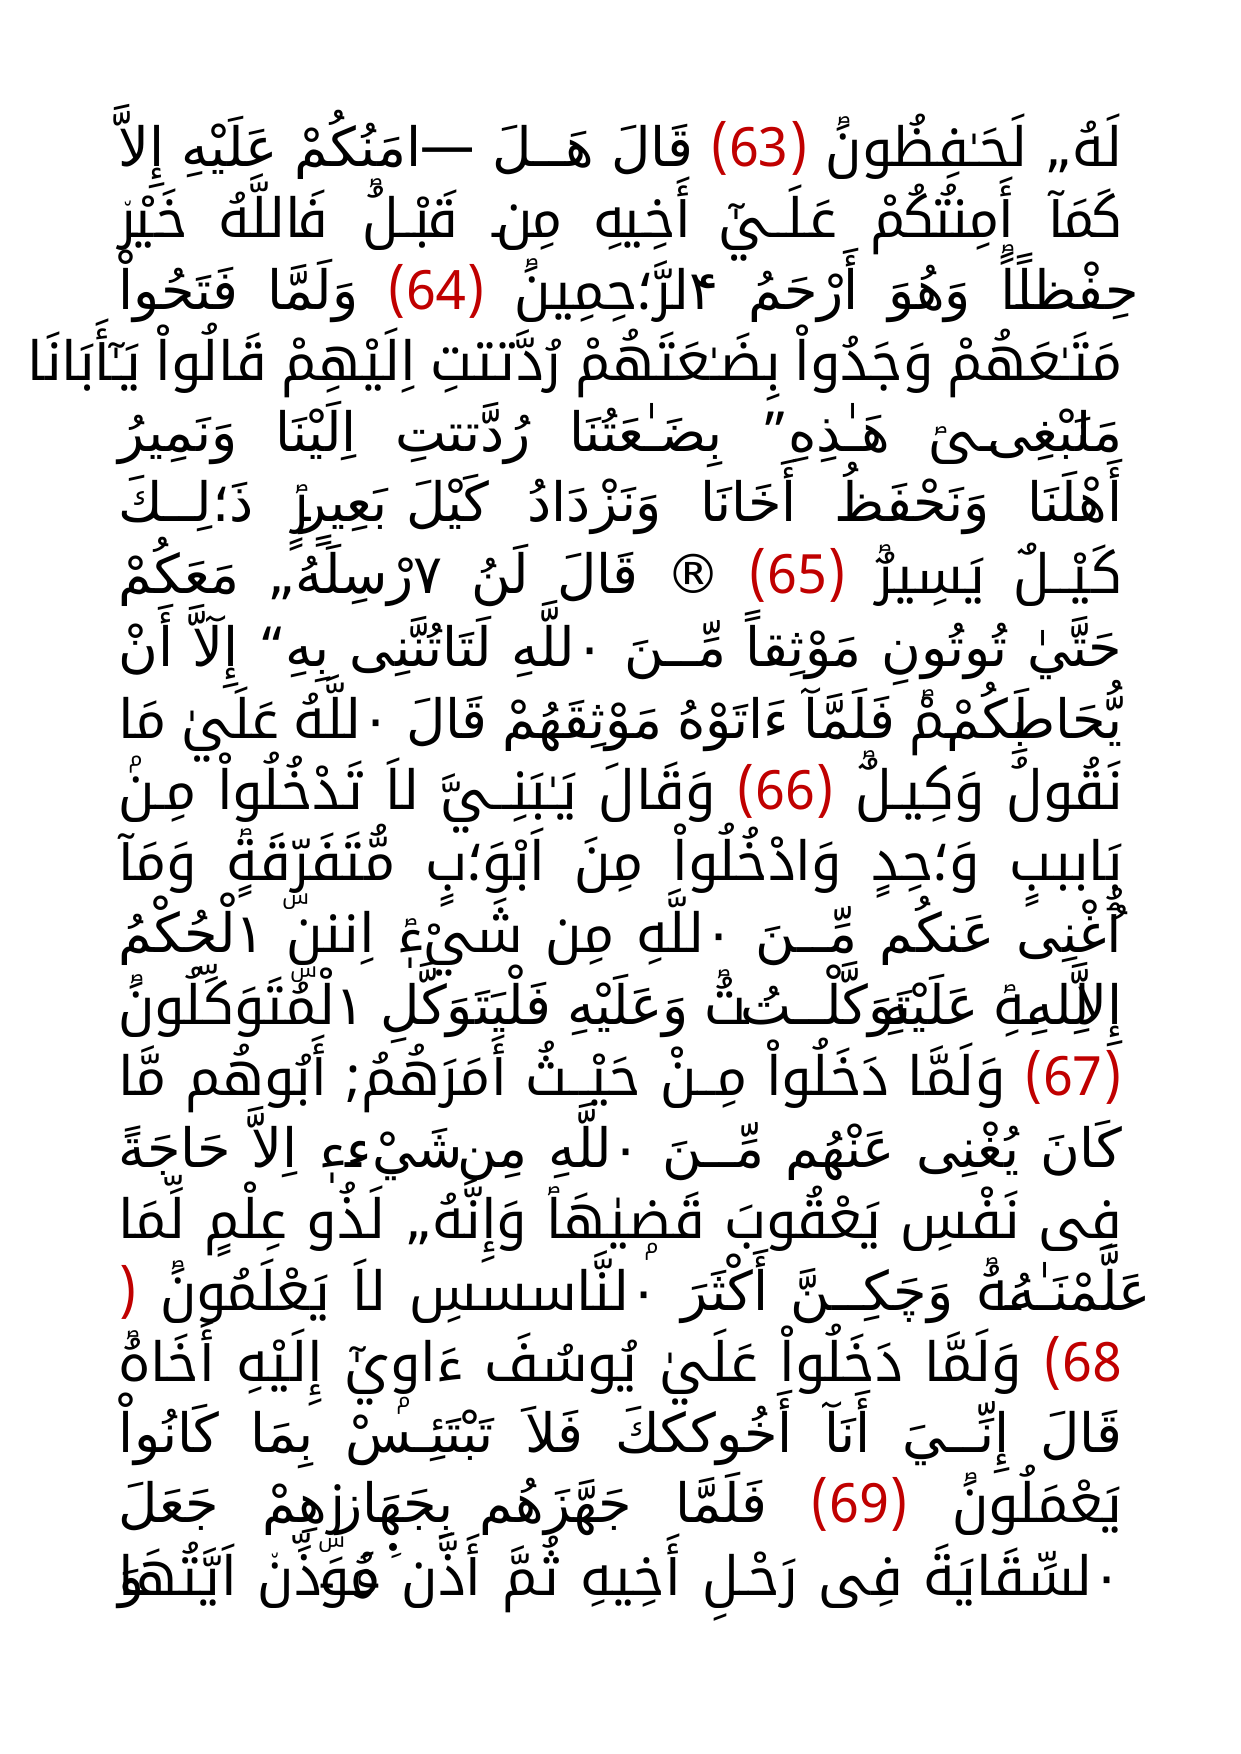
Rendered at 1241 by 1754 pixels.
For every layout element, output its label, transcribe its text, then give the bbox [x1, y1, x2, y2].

text بِسْمِ ۱للَّهِ ۱لرَّحْمَـٰنِ ۱لرَّحِيمِ أَلَٓرۭؐ تِلْكَ ءَايَـٰــتُ ۴لْكِتَـٰــبِ ۱لْمُبِينِؐ (1) إِنَّآ أَنزَلْنَـٰهُ قُرْءَ؛ناٗ عَرَبِيّاً لَّعَلَّكُمْ تَعْقِلُونَؐ (2) نَحْنُ نَقُــصُّ عَلَيْكَ أَحْسَــنَ ۰لْقَصَـصِ بِمَآ أَوْحَيْنَآ إِلَيْكَ هَـٰذَا ۰لْقُرْءَانَ وَإِن كُنــتَ مِــن قَبْلِهِ” لَمِــنَ ۰لْغَـٰفِلِينَؐ (3) إِذْ قَالَ يُوسُفُ لَأِبِيهِ يَـٰٓأَبَــتِ إِنِّى رَأَيْــتُ أَحَدَ عَشَرَ كَوْكَباً وَالشَّمْسَ وَالْقَمَرَؐ رَأَيْتُهُمْ لِى سَـٰجِدِينَؐ (4) قَالَ يَـٰبُنَيِّ لاَ تَقْصُصْ رُءْيۭاكَ عَلَــيٰٓ إِخْوَتِــكَ فَيَكِيدُواْ لَكَ كَيْداٗؐ اِنننَّ ۰لشَّيْطَـٰنَ لِلِانسَـٰــنۣ عَدُوٌّ مُّبِينٌؐ (5) وَكَذَ؛لِــكَ يَجْتَبِيــكَ رَبُّــكَ وَيُعَلِّمُكَ مِــن تَاوۣيـلِ ۱لاَحَادِيــثِؐ وَيُتِمُّ نِعْمَتَهُ„ عَلَيْــكَ وَعَلَــيٰٓ ءَالِ يَعْقُوبببَ كَمَآ أَتَمَّهَا عَلَيٰٓ أَبَوَيْكَ مِــن قَبْلُ إِبْرَ؛هِيمَ وَإِسْحَـٰقَؐ إِنَّ رَبَّكَ عَلِيم٘ حَكِيمٌؐ (6) لَّقَدْ كَانَ فِى يُوسُفَ وَإِخْوَتِهِ“ ءَايَـٰــتٌ لِّلسَّآئِـلِينَؐ (7) إِذْ قَالُواْ لَيُوسُفُ وَأَخُوهُ أَحَــبُّ إِلَـيٰٓ أَبِينَا مِنَّا وَنَحْــنُ عُصْبَة٘ؐ اِنَّ أَبَانَا لَفِى ضَچَلٍ مُّبِينٖؐ (8) ۶قْتُلُواْ يُوسُفَ أَوۣ 'طْرَحُوهُ أَرْضاً يَخْــلُ لَكُمْ وَجْهُ أَبِيكُمْ وَتَكُونُواْ مِـنۢ بَعْدِهِ” قَوْماً صَـٰڤِحِينَؐ (9) ¥ قَالَ قَآئِــلٌ مِّنْهُمْ لاَ تَقْتُلُواْ يُوسُفَ وَأَلْقُوهُ فِى غَيَـٰبَـٰــتِ ۱لْجُــبِّ يَلْتَقِطْهُ بَعْــضُ ۴لسَّيَّارَةِ إِن كُنتُمْ فَـٰعِلِينَؐ (10) قَالُواْ يَـٰٓأَبَانَا مَا لَــكَ لاَ تَاﯫ عَلَيٰ يُوسُفَ وَإِنَّا لَهُ„ ڤَنَـٰصِحُونَؐ (11) أَرْسِلْهُ مَعَنَا غَداً يَرْتَعِ وَيَلْعَــبْ وَإِنَّا لَهُ„ لَحَـٰفِظُونَؐ (12) قَالَ إِنِّى ڤَيُحْزۣنُنِيَ أَن تَذْهَبُواْ بِهِ” وَأَخَافُ أَنْ يَّاكُلَهُ ۴لذِّيــبُ وَأَنتُمْ عَنْهُ غَـٰفِلُونَؐ (13) قَالُواْ لَـئِـــنَ اَكَلَهُ ۴لذِّيــبُ وَنَحْــنُ عُصْبَة٘ اِنَّآ إِذاً لَّخَـٰسِرُونَؐ (14) فَلَمَّا ذَهَبُواْ بِهِ” وَأَجْمَعُوٓاْ أَنننْ يَّجْعَلُوهُ فِى غَيَـٰبَـٰــتِ ۱لْجُــبِّ وَأَوْحَيْنَآ إِلَيْهِ لَتُنَبِّيؕنَّهُم بِأَمْرۣهِمْ هَـٰذَا وَهُمْ لاَ يَشْعُرُونَؐ (15) وَجَآءُوٓ أَبَاهُمْ عِشَآءً يَبْكُونَ (16) قَالُواْ يَـٰٓأَبَانَآ إِنَّا ذَهَبْنَا نَسْتَبِقُ وَتَرَكْنَا يُوسُفَ عِندَ مَتَـٰعِنَا فَأَكَلَهُ ۴لذِّيــبُؐ وَمَآ أَنتَ بِمُومِــنٍ لَّنَا وَلَوْ كُنَّا صَـٰدِقِينَؐ (17) وَجَآءُو عَلَيٰ قَمِيصِهِ” بِدَمٍ كَذِبٍؐ قَالَ بَلْ سَوَّلَــتْ لَكُمُ; أَنفُسُكُمُ; أَمْراًؐ فَصَبْرٌ جَمِيلٌؐ وَاللَّهُ ۴لْمُسْتَعَانُ عَلَــيٰ مَا تَصِفُونَؐ (18) وَجَآءَتْ سَيَّارَةٌ فَأَرْسَلُواْ وَارۣدَهُمْ فَأَدْلۭيٰ دَلْوَهُ„ قَالَ يَـٰبُشْرۭ؛يَ هَـٰذَا غُچَمٌؐ وَأَسَرُّوهُ بِضَـٰعَةًؐ وَاللَّهُ عَلِيمٛ بِمَا يَعْمَلُونَؐ (19) وَشَرَوْهُ بِثَمَــنٙ بَخْسٍ دَرَ؛هِمَ مَعْدُودَةٍ وَكَانُواْ فِيهِ مِنَ ۰لزَّ؛هِدِينَؐ (20) وَقَالَ ۰ﻟ﮲ 'شْتَرۭيٰهُ مِــن مِّصْرَ لِامْرَأَتِهِ“ أَكْرۣمِى مَثْوۭيٰهُ عَسۭيٰٓ أَنْ يَّنفَعَنَآ أَوْ نَتَّخِذَهُ„ وَلَداًؐ وَكَذَ؛لِــكَ مَكَّنَّا لِيُوسُفَ فِى ۱لاَرْضِ وَلِنُعَلِّمَهُ„ مِن تَاوۣيلِ ۱لاَحَادِيــثِؐ وَاللَّهُ غَالِــب٘ عَلَيٰٓ أَمْرۣهِؐ” وَچَكِــنَّ أَكْثَرَ ۰لنَّاسِ لاَ يَعْلَمُونَؐ (21) وَلَمَّا بَلَغَ أَشُدَّهُ; ءَاتَيْنَـٰهُ حُكْماً وَعِلْماًؐ وَكَذَ؛لِــكَ نَجْزۣى ۱ڤْمُحْسِنِينَؐ (22) ® وَرَ؛وَدَتْهُ ۴لتِى هُوَ فِى بَيْتِهَا عَــن نَّفْسِهِ” وَغَلَّقَــتِ ۱لاَبْوَ؛بببَ وَقَالَتْ هِيتَ لَــكَؐ قَالَ مَعَاذَ ۰للَّهِؐ إِنَّهُ„ رَبِّــيَ أَحْسَــنَ مَثْوۭايَؐ إِنَّهُ„ لاَ يُفْلِحُ ۴لظَّـٰلِمُونَؐ (23) وَلَقَدْ هَمَّــتْ بِهِؐ” وَهَمَّ بِهَا لَوْلآَ أَن رّۭءۭا بُرْهَـٰنَ رَبِّهِؐ” كَذَ؛لِــكَ لِنَصْرۣفَ عَنْهُ ۴لسُّوٓءَ وَاڤْفَحْشَآءَؐ اۭنَّهُ„ مِـنْ عِبَادِنَا ۰ڤْمُخْلَصِينَؐ (24) وَاسْتَبَقَا ۰لْبَابببَ وَقَدَّتتتْ قَمِيصَهُ„ مِن دُبُرٍ وَأَلْفَيَا سَيِّدَهَا لَدَا ۰لْبَابببِؐ قَالَــتْ مَا جَزَآءُ مَنَ اَرَادَ بِأَهْلِكَ سُوٓءاٗ اِلٓاَّ أَنْ يُّسْجَنَ أَوْ عَذَاب٘ اَلِيمٌؐ (25) قَالَ هِيَ رَ؛وَدَتْنِى عَن نَّفْسِىؐ وَشَهِدَ شَاهِدٌ مِّــنَ اَهْلِهَآ إِننن كَانَ قَمِيصُهُ„ قُدَّ مِن قُبُلٍ فَصَدَقَــتْ وَهُوَ مِــنَ ۰لْكَـٰذِبِينَ (26) وَإِننن كَانَ قَمِيصُهُ„ قُدَّ مِن دُبُرٍ فَكَذَبَــتْؐ وَهُوَ مِــنَ ۰لصَّـٰدِقِينَؐ (27) فَلَمَّا رۭءۭا قَمِيصَهُ„ قُدَّ مِن دُبُرٍ قَالَ إِنَّهُ„ مِــن كَيْدِكُنَّ إِنَّ كَيْدَكُنَّ عَظِيمٌؐ (28) يُوسُفُ أَعْرۣضضضْ عَنْ هَـٰذَاؐ وَاسْتَغْفِـرۣى لِذَنۢبِــكِ إِنَّــكِ كُنــتِ مِــنَ ۰لْخَاطِـِٕينَؐ (29) وَقَالَ نِسْوَةٌ فِى ۱لْمَدِينَةِ 'مْرَأَتتتُ ۴لْعَزۣيزۣ تُرَ؛وۣدُ فَتۭيٰهَا عَــن نَّفْسِهِ” قَدْ شَغَفَهَا حُبّاٗؐ اِنَّا لَنَرۭيٰهَا فِى ضَچَـلٍ مُّبِـينٍؐ (30) فَلَمَّا سَمِعَــتْ بِمَكْرۣهِنَّ أَرْسَلَتِ اِلَيْهِنَّ وَأَعْتَدَتْ لَهُــنَّ مُتَّكَـٔاً وَءَاتَــتْ كُلَّ وَ؛حِدَةٍ مِّنْهُنَّ سِكِّيناً وَقَالَتُ ۶خْرُجْ عَلَيْهِـنَّؐ فَلَمَّا رَأَيْنَهُ; أَكْبَرْنَهُ„ وَقَطَّعْنَ أَيْدِيَهُنَّ وَقُلْــنَ حَـٰشَ لِلهِ مَا هَـٰذَا بَشَراٗؐ اِنْ هَـٰذَآ إِلاَّ مَلَــكٌ كَرۣيمٌؐ (31) قَالَــتْ فَذَ؛لِكُنَّ ۰ﻟ﮲ لُمْتُنَّنِى فِيهِؐ وَلَقَدْ رَ؛وَدتُّهُ„ عَــن نَّفْسِهِ” فَاسْتَعْصَمَؐ وَلَئِن لَّمْ يَفْعَــلْ مَآ ءَامُرُهُ„ ڤَيُسْجَنَنَّ وَلَيَكُوناً مِّــنَ ۰لصَّـٰغِرۣينَؐ (32) © قَالَ رَبِّ ۱لسِّجْنُ أَحَبُّ إِلَــيَّ مِمَّا يَدْعُونَنِىٓ إِلَيْهِ وَإِلاَّ تَصْرۣفْ عَنِّى كَيْدَهُنَّ أَصْبُ إِلَيْهِنَّ وَأَكُــن مِّنَ ۰لْجَـٰهِلِينَؐ (33) فَاسْتَجَابَ لَهُ„ رَبُّهُ„ فَصَرَفَ عَنْهُ كَيْدَهُنَّؐ إِنَّهُ„ هُوَ ۰لسَّمِيعُ ۴لْعَلِيمُؐ (34) ثُمَّ بَدَا لَهُم مِّـنۢ بَعْدِ مَا رَأَوُاْ ۴لاَيَـٰــتِ ڤَيَسْجُنُنَّهُ„ حَتَّــيٰ حِينٍؐ (35) وَدَخَــلَ مَعَهُ ۴لسِّجْــنَ فَتَيَـٰــنۣؐ قَالَ أَحَدُهُمَآ إِنِّيَ أَرۭيٰنِــيَ أَعْصِرُ خَمْراًؐ وَقَالَ ۰لاَخَرُ إِنِّيَ أَرۭيٰنِــيَ أَحْمِلُ فَوْقَ رَأْسِى خُبْزاً تَاكُلُ ۴لطَّيْرُ مِنْهُؐ نَبِّيؔنَا بِتَاوۣيلِهِ“ إِنَّا نَرۭيٰــكَ مِــنَ ۰ڤْمُحْسِنِينَؐ (36) قَالَ لاَ يَاتِيكُمَا طَعَامٌ تُرْزَقَـٰنِهِ“ إِلاَّ نَبَّأْتُكُمَا بِتَاوۣيلِهِ” قَبْلَ أَنْ يَّاتِيَكُمَاؐ ذَ؛لِكُمَا مِمَّا عَلَّمَنِى رَبِّيَؐ إِنِّى تَرَكْــتُ مِلَّةَ قَوْمٍ لاَّ يُومِنُونَ بِاللَّهِ وَهُم بِالاَخِرَةِ هُمْ كَـٰفِرُونَؐ (37) وَاتَّبَعْــتُ مِلَّةَ ءَابَآءِيَ إِبْرَ؛هِيمَ وَإِسْحَـٰقَ وَيَعْقُوبببَؐ مَا كَانَ لَنَآ أَن نُّشْرۣكككَ بِاللَّهِ مِن شَيْءٍؐ ذَ؛لِــكَ مِـن فَضْـلِ ۱للَّهِ عَلَيْنَا وَعَلَي ۰لنَّاسِؐ وَچَكِــنَّ أَكْثَرَ ۰لنَّاسسسِ لاَ يَشْكُرُونَؐ (38) يَـٰصَـٰحِبَيِ ۱ڤسِّجْــنۣ ءَآرْبَابٌ مُّتَفَرّۣقُونَ خَيْر٘ اَمِ ۱للَّهُ ۴لْوَ؛حِدُ ۴لْقَهَّارُؐ (39) مَا تَعْبُدُونَ مِن دُونِهِ“ إِلٓاَّ أَسْمَآءً سَمَّيْتُمُوهَآ أَنتُمْ وَءَابَآؤُكُم مَّآ أَنزَلَ ۰للَّهُ بِهَا مِــن سُلْطَـٰنٖؐ اِنِ ۱لْحُكْمُ إِلاَّ لِلهِؐ أَمَرَ أَلاَّ تَعْبُدُوٓاْ إِلٓاَّ إِيَّاهُؐ ذَ؛لِكَ ۰لدِّيــنُ ۴لْقَيِّمُؐ وَچَكِنَّ أَكْثَرَ ۰لنَّاسسسِ لاَ يَعْلَمُونَؐ (40) يَـٰصَـٰحِبَــيۣ ۱لسِّجْـنِ أَمَّــآ أَحَدُكُمَا فَيَسْقِى رَبَّهُ„ خَمْراًؐ وَأَمَّا ۰لاَخَرُ فَيُصْلَــبُ فَتَاكُلُ ۴لطَّيْرُ مِن رَّأْسِهِؐ” قُضِــيَ ۰لاَمْرُ ۴ﻟ﮲ فِيهِ تَسْتَفْتِيَـٰنِؐ (41) ® وَقَالَ لِلذِى ظَــنَّ أَنَّهُ„ نَاجٍ مِّنْهُمَا ۸ذْكُرْنِى عِندَ رَبِّكَؐ فَأَنسۭيٰهُ ۴لشَّيْطَـٰنُ ذِكْرَ رَبِّهِ” فَلَبِــثَ فِى ۱لسِّجْنِ بِضْعَ سِنِينَؐ (42) وَقَالَ ۰لْمَلِــكُ إِنِّيَ أَرۭيٰ سَبْعَ بَقَرَ؛تتتٍ سِمَانٍ يَاكُلُهُــنَّ سَبْع٘ عِجَافٌ وَسَبْعَ سُنۢبُچَــتٖ خُضْرٍ وَٱُخَرَ يَابِسَـٰــتٍؐ يَـٰٓأَيُّهَا ۰لْمَلُءَ اَ۬فْتُونِى فِى رُءْيۭـٰيَ إِن كُنتُمْ لِلرُّءْيۭا تَعْبُرُونَؐ (43) قَالُوٓاْ أَضْغَـٰثُ أَحْچَمٍؐ وَمَا نَحْـنُ بِتَاوۣيـلِ ۱لاَحْچَمِ بِعَـٰلِمِيـنَؐ (44) وَقَالَ ۰ﻟ﮲ نَجَا مِنْهُمَا وَادَّكَرَ بَعْدَ ٱُمَّةٖ اَنَآ ٱُنَبِّيؖكُم بِتَاوۣيلِهِ” فَأَرْسِلُونِؐ (45) يُوسُفُ أَيُّهَا ۰لصِّدِّيقُ أَفْتِنَا فِى سَبْعِ بَقَرَ؛تتتٍ سِمَانٍ يَاكُلُهُــنَّ سَبْع٘ عِجَافٌ وَسَبْعِ سُنۢبُچَــتٖ خُضْرٍ وَٱُخَرَ يَابِسَـٰــتٍ لَّعَلِّيَ أَرْجِعُ إِلَــي ۰لنَّاسسسِ لَعَلَّهُمْ يَعْلَمُونَؐ (46) قَالَ تَزْرَعُونَ سَبْعَ سِنِيــنَ دَأْباًؐ فَمَا حَصَدتُّمْ فَذَرُوهُ فِى سُنۢبُلِهِ“ إِلاَّ قَلِيلًا مِّمَّا تَاكُلُونَؐ (47) ثُمَّ يَاتِى مِـنۢ بَعْدِ ذَ؛لِــكَ سَبْعٌ شِدَادٌ يَاكُلْــنَ مَا قَدَّمْتُمْ لَهُــنَّ إِلاَّ قَلِيلًا مِّمَّا تُحْصِنُونَؐ (48) ثُمَّ يَاتِى مِـنۢ بَعْدِ ذَ؛لِــكَ عَامٌ فِيهِ يُغَاثُ ۴لنَّاسُ وَفِيهِ يَعْصِرُونَؐ (49) وَقَالَ ۰لْمَلِــكُ èيتُونِى بِهِؐ” فَلَمَّا جَآءَهُ ۴لرَّسُولُ قَالَ "رْجِعِ اِلَيٰ رَبِّــكَ فَسْـَٔلْهُ مَا بَالُ ۴لنِّسْوَةِ ۱لــتِى قَطَّعْنَ أَيْدِيَهُنَّؐ إِنَّ رَبِّى بِكَيْدِهِــنَّ عَلِيمٌؐ (50) قَالَ مَا خَطْبُكُــنَّ إِذْ رَ؛وَدتُّنَّ يُوسُفَ عَــن نَّفْسِهِؐ” قُلْــنَ حَـٰشَ لِلهِ مَا عَلِمْنَا عَلَيْهِ مِن سُوٓءٍؐ قَالَــتِ 'مْرَأَتتتُ ۴لْعَزۣيزۣ ۱چَـــنَ حَصْحَصَ ۰لْحَــقُّ أَنَا رَ؛وَدتُّهُ„ عَن نَّفْسِهِ” وَإِنَّهُ„ لَمِــنَ ۰لصَّـٰدِقِينَؐ (51) ذَ؛لِــكَ لِيَعْلَمَ أَنِّى لَمَ اَخُنْهُ بِالْغَيْبِ وَأَنَّ ۰للَّهَ لاَ يَهْدِى كَيْدَ ۰لْخَآئِنِينَؐ (52) ¤ وَمَآ ٱُبَرّۣىُٔ نَفْسِيَؐ إِنَّ ۰لنَّفْــسَ لَأَمَّارَةٛ بِالسُّوٓءِ الاَّ مَا رَحِمَ رَبِّيَؐ إِنَّ رَبِّى غَفُورٌ رَّحِيمٌؐ (53) وَقَالَ ۰لْمَلِــكُ èيتُونِى بِهِ“ أَسْتَخْلِصْهُ لِنَفْسِىؐ فَلَمَّا كَلَّمَهُ„ قَالَ إِنَّــكَ ۰لْيَوْمَ لَدَيْنَا مَكِين٘ اَمِينٌؐ (54) قَالَ "جْعَلْنِى عَلَــيٰ خَزَآئِـنِ ۱لاَرْضِ إِنِّى حَفِيظ٘ عَلِيمٌؐ (55) وَكَذَ؛لِــكَ مَكَّنَّا لِيُوسُفَ فِى ۱لاَرْضِ يَتَبَوَّٱُ مِنْهَا حَيْــثُ يَشَآءُؐ نُصِيــبُ بِرَحْمَتِنَا مَــن نَّشَــآءُ وَلاَ نُضِيعُ أَجْرَ ۰ڤْمُحْسِنِينَؐ (56) وَلَأَجْرُ ۴لاَخِرَةِ خَيْرٌ لِّلذِينَ ءَامَنُواْ وَكَانُواْ يَتَّقُونَؐ (57) وَجَآءَ اۭخْوَةُ يُوسُفَ فَدَخَلُواْ عَلَيْهِ فَعَرَفَهُمْ وَهُمْ لَهُ„ مُنكِرُونَؐ (58) وَلَمَّا جَهَّزَهُم بِجَهَازۣهِمْ قَالَ "يتُونِى بِأَخٍ لَّكُم مِّنَ اَبِيكُمُؐ; أَلاَ تَرَوْنَ أَنِّيَ ٱُوفِى ۱لْكَيْلَ وَأَنَا خَيْرُ ۴لْمُنزۣلِينَؐ (59) فَإِن لَّمْ تَاتُونِى بِهِ” فَلاَ كَيْــلَ لَكُمْ عِندِى وَلاَ تَقْرَبُونِؐ (60) قَالُواْ سَنُرَ؛وۣدُ عَنْهُ أَبَاهُ وَإِنَّا لَفَـٰعِلُونَؐ (61) وَقَالَ لِفِتْيَتِهِ 'جْعَلُواْ بِضَـٰعَتَهُمْ فِى رۣحَالِهِمْ لَعَلَّهُمْ يَعْرۣفُونَهَآ إِذَا "نقَلَبُوٓاْ إِلَــيٰٓ أَهْلِهِمْ لَعَلَّهُمْ يَرْجِعُونَؐ (62) فَلَمَّا رَجَعُوٓاْ إِلَـيٰٓ أَبِيهِمْ قَالُواْ يَـٰٓأَبَانَا مُنِعَ مِنَّا ۰لْكَيْلُ فَأَرْسِــلْ مَعَنَآ أَخَانَا نَكْتَلْ وَإِنَّا لَهُ„ لَحَـٰفِظُونَؐ (63) قَالَ هَــلَ —امَنُكُمْ عَلَيْهِ إِلاَّ كَمَآ أَمِنتُكُمْ عَلَـيٰٓ أَخِيهِ مِن قَبْـلُؐ فَاللَّهُ خَيْر٘ حِفْظاًؐ وَهُوَ أَرْحَمُ ۴لرَّ؛حِمِينَؐ (64) وَلَمَّا فَتَحُواْ مَتَـٰعَهُمْ وَجَدُواْ بِضَـٰعَتَهُمْ رُدَّتتتِ اِلَيْهِمْ قَالُواْ يَـٰٓأَبَانَا مَا نَبْغِىؐ هَـٰذِهِ” بِضَـٰعَتُنَا رُدَّتتتِ اِلَيْنَا وَنَمِيرُ أَهْلَنَا وَنَحْفَظُ أَخَانَا وَنَزْدَادُ كَيْلَ بَعِيرٍؐ ذَ؛لِــكَ كَيْــلٌ يَسِيرٌؐ (65) ® قَالَ لَنُ ۷رْسِلَهُ„ مَعَكُمْ حَتَّيٰ تُوتُونِ مَوْثِقاً مِّــنَ ۰للَّهِ لَتَاتُنَّنِى بِهِ“ إِلٓاَّ أَنْ يُّحَاطَ بِكُمْؐ فَلَمَّآ ءَاتَوْهُ مَوْثِقَهُمْ قَالَ ۰للَّهُ عَلَيٰ مَا نَقُولُ وَكِيـلٌؐ (66) وَقَالَ يَـٰبَنِــيَّ لاَ تَدْخُلُواْ مِـنۢ بَابببٍ وَ؛حِدٍ وَادْخُلُواْ مِنَ اَبْوَ؛بٍ مُّتَفَرّۣقَةٍؐ وَمَآ ٱُغْنِى عَنكُم مِّــنَ ۰للَّهِ مِن شَيْءٖؐ اِنننۣ ۱لْحُكْمُ إِلاَّ لِلهِؐ عَلَيْهِ تَوَكَّلْــتُؐ وَعَلَيْهِ فَلْيَتَوَكَّلِ ۱لْمُتَوَكِّلُونَؐ (67) وَلَمَّا دَخَلُواْ مِــنْ حَيْــثُ أَمَرَهُمُ; أَبُوهُم مَّا كَانَ يُغْنِى عَنْهُم مِّــنَ ۰للَّهِ مِن شَيْءٖ اِلاَّ حَاجَةً فِى نَفْسِ يَعْقُوبَ قَضۭيٰهَاؐ وَإِنَّهُ„ لَذُو عِلْمٍ لِّمَا عَلَّمْنَـٰهُؐ وَچَكِــنَّ أَكْثَرَ ۰لنَّاسسسِ لاَ يَعْلَمُونَؐ (68) وَلَمَّا دَخَلُواْ عَلَيٰ يُوسُفَ ءَاوۭيٰٓ إِلَيْهِ أَخَاهُؐ قَالَ إِنِّــيَ أَنَآ أَخُوكككَ فَلاَ تَبْتَئِـسْ بِمَا كَانُواْ يَعْمَلُونَؐ (69) فَلَمَّا جَهَّزَهُم بِجَهَازۣهِمْ جَعَلَ ۰لسِّقَايَةَ فِى رَحْـلِ أَخِيهِ ثُمَّ أَذَّنَ مُوَ۬ذِّن٘ اَيَّتُهَا ۰لْعِيرُ إِنَّكُمْ لَسَـٰرۣقُونَؐ (70) قَالُواْ وَأَقْبَلُواْ عَلَيْهِم مَّاذَا تَفْقِدُونَؐ (71) قَالُواْ نَفْقِدُ صُوَاعَ ۰لْمَلِكِؐ وَلِمَـن جَآءَ بِهِ” حِمْلُ بَعِيرٍ وَأَنَا بِهِ” زَعِيمٌؐ (72) قَالُواْ تَاللَّهِ لَقَدْ عَلِمْتُم مَّا جِيؔنَا لِنُفْسِدَ فِى ۱لاَرْضِ وَمَا كُنَّا سَـٰرۣقِينَؐ (73) قَالُواْ فَمَا جَزَ×ؤُهُ; إِننن كُنتُمْ كَـٰذِبِينَؐ (74) قَالُواْ جَزَ×ؤُهُ„ مَنْ وُّجِدَ فِى رَحْلِهِ” فَهُوَ جَزَ×ؤُهُؐ, كَذَ؛لِــكَ نَجْزۣى ۱لظَّـٰلِمِينَؐ (75) فَبَدَأَ بِأَوْعِيَتِهِمْ قَبْلَ وۣعَآءِ اَ۬خِيهِ ثُمَّ "سْتَخْرَجَهَا مِنْ وّۣعَآءِ اَ۬خِيهِؐ كَذَ؛لِــكَ كِدْنَا لِيُوسُفَؐ مَا كَانَ لِيَاخُذَ أَخَاهُ فِى دِينِ ۱لْمَلِــكِ إِلٓاَّ أَنْ يَّشَآءَ ۰للَّهُؐ نَرْفَعُ دَرَجَـٰــتِ مَــن نَّشَآءُؐ وَفَوْقَ كُلِّ ذى عِلْمٖ عَلِيمٌؐ (76) © قَالُوٓاْ إِنْ يَّسْرۣقْ فَقَدْ سَرَقَ أَخٌ لَّهُ„ مِــن قَبْلُؐ فَأَسَرَّهَا يُوسُفُ فِى نَفْسِهِ” وَلَمْ يُبْدِهَا لَهُمْؐ قَالَ أَنتُمْ شَرٌّ مَّكَاناًؐ وَاللَّهُ أَعْلَمُ بِمَا تَصِفُونَؐ (77) قَالُواْ يَـٰٓأَيُّهَا ۰لْعَزۣيزُ إِنَّ لَهُ; أَباً شَيْخاً كَبِيراً فَخُذَ اَحَدَنَا مَكَانَهُ; إِنَّا نَرۭيٰــكَ مِــنَ ۰ڤْمُحْسِنِينَؐ (78) قَالَ مَعَاذَ ۰للَّهِ أَن نَّاخُذَ إِلاَّ مَنْ وَّجَدْنَا مَتَـٰعَنَا عِندَهُ; إِنَّـآ إِذاً لَّظَـٰلِمُونَؐ (79) فَلَمَّا "سْتَيْــَٔـسُواْ مِنْهُ خَلَصُواْ نَجِيّاًؐ قَالَ كَبِيرُهُمُ; أَلَمْ تَعْلَمُوٓاْ أَنَّ أَبَاكُمْ قَدَ اَخَذَ عَلَيْكُم مَّوْثِقاً مِّــنَ ۰للَّهِؐ وَمِــن قَبْلُ مَا فَرَّطْتُّمْ فِى يُوسُفَؐ فَلَنَ اَبْرَحَ ۰لاَرْضضضَ حَتَّيٰ يَاذَنَ لِيَ أَبِيَ أَوْ يَحْكُمَ ۰للَّهُ لِىؐ وَهُوَ خَيْرُ ۴لْحَـٰكِمِينَؐ (80) "رْجِعُوٓاْ إِلَـيٰٓ أَبِيكُمْ فَقُولُواْ يَـٰٓأَبَانَآ إِنَّ "بْنَــكَ سَرَقَؐ وَمَا شَهِدْنَآ إِلاَّ بِمَا عَلِمْنَا وَمَا كُنَّا لِلْغَيْبِ حَـٰفِظِينَؐ (81) وَسْـَٔلِ ۱لْقَرْيَةَ ۰لتِى كُنَّا فِيهَا وَالْعِيرَ ۰لتِىٓ أَقْبَلْنَا فِيهَا وَإِنَّا لَصَـٰدِقُونَؐ (82) قَالَ بَلْ سَوَّلَتْ لَكُمُ; أَنفُسُكُمُ; أَمْراًؐ فَصَبْرٌ جَمِيــل٘ؐ عَسَــي ۰للَّهُ أَنْ يَّاتِيَنِى بِهِمْ جَمِيعاٗؐ اِنَّهُ„ هُوَ ۰لْعَلِيمُ ۴لْحَكِيمُؐ (83) وَتَوَلّۭــيٰ عَنْهُمْ وَقَالَ يَـٰٓأَسَفۭــيٰ عَلَيٰ يُوسُفَؐ وَابْيَضَّــتْ عَيْنَـٰهُ مِــنَ ۰لْحُزْنِ فَهُوَ كَظِيمٌؐ (84) قَالُواْ تَاللَّهِ تَفْتَؤُاْ تَذْكُرُ يُوسُفَ حَتَّيٰ تَكُونَ حَرَضاٗ اَوْ تَكُونَ مِــنَ ۰لْهَـٰلِكِينَؐ (85) قَالَ إِنَّمَآ أَشْكُواْ بَثِّى وَحُزْنِيَ إِلَــي ۰للَّهِؐ وَأَعْلَمُ مِــنَ ۰للَّهِ مَا لاَ تَعْلَمُونَؐ (86) يَـٰبَنِــيَّ "ذْهَبُواْ فَتَحَسَّسُواْ مِنْ يُّوسُفَ وَأَخِيهِ وَلاَ تَاْيْــَٔـسُواْ مِن رَّوْحِ ۱للَّهِؐ إِنَّهُ„ لاَ يَاْيْـَٔسُ مِن رَّوْحِ ۱للَّهِ إِلاَّ ۰لْقَوْمُ ۴لْكَـٰفِرُونَؐ (87) ® فَلَمَّا دَخَلُواْ عَلَيْهِ قَالُواْ يَـٰٓأَيُّهَا ۰لْعَزۣيزُ مَسَّنَا وَأَهْلَنَا ۰لضُّرُّ وَجِيؔنَا بِبِضَـٰعَةٍ مُّزْجۭيٰةٍؐ فَأَوْفِ لَنَا ۰لْكَيْلَ وَتَصَدَّقْ عَلَيْنَآؐ إِنننَّ ۰للَّهَ يَجْزۣى ۱لْمُتَصَدِّقِينَؐ (88) قَالَ هَلْ عَلِمْتُم مَّا فَعَلْتُم بِيُوسُفَ وَأَخِيهِ إِذَ اَنتُمْ جَـٰهِلُونَؐ (89) قَالُوٓاْ أَ.نَّكَ لَأَنــتَ يُوسُفُؐ قَالَ أَنَا يُوسُفُ وَهَـٰذَآ أَخِىؐ قَدْ مَــنَّ ۰للَّهُ عَلَيْنَآؐ إِنَّهُ„ مَنْ يَّتَّقِ وَيَصْبِرْ فَإِنننَّ ۰للَّهَ لاَ يُضِيعُ أَجْرَ ۰ڤْمُحْسِنِينَؐ (90) قَالُواْ تَاللَّهِ لَقَدَ —اثَرَكككَ ۰للَّهُ عَلَيْنَا وَإِن كُنَّا لَخَـٰطِـِٕيـنَؐ (91) قَالَ لاَ تَثْرۣيــبَ عَلَيْكُمُؐ ۴لْيَوْمَ يَغْفِرُ ۴للَّهُ لَكُمْؐ وَهُوَ أَرْحَمُ ۴لرَّ؛حِمِينَؐ (92) "ذْهَبُواْ بِقَمِيصِى هَـٰذَا فَأَلْقُوهُ عَلَيٰ وَجْهِ أَبِى يَاتِ بَصِيراً وَاتُونِى بِأَهْلِكُمُ; أَجْمَعِيـنَؐ (93) وَلَمَّـا فَصَلَــتِ ۱لْعِيرُ قَالَ أَبُوهُمُ; إِنِّى لَأَجِدُ رۣيحَ يُوسُفَ لَوْلآَ أَن تُفَنِّدُونِؐ (94) قَالُواْ تَاللَّهِ إِنَّــكَ لَفِى ضَچَلِــكَ ۰لْقَدِيمِؐ (95) فَلَمَّآ أَن جَآءَ ۰لْبَشِيرُ أَلْقۭيٰهُ عَلَيٰ وَجْهِهِ” فَارْتَدَّ بَصِيراًؐ قَالَ أَلَمَ اَقُــل لَّكُمُ; إِنِّــيَ أَعْلَمُ مِــنَ ۰للَّهِ مَا لاَ تَعْلَمُونَؐ (96) قَالُواْ يَـٰٓأَبَانَا "سْتَغْفِرْ لَنَا ذُنُوبَنَآ إِنَّا كُنَّا خَـٰطِـِٕينَؐ (97) قَالَ سَوْفَ أَسْتَغْفِرُ لَكُمْ رَبِّــيَؐ إِنَّهُ„ هُوَ ۰لْغَفُورُ ۴لرَّحِيمُؐ (98) فَلَمَّا دَخَلُواْ عَلَيٰ يُوسُفَ ءَاوۭيٰٓ إِلَيْهِ أَبَوَيْهِ وَقَالَ ۸دْخُلُواْ مِصْرَ إِن شَآءَ ۰للَّهُ ءَامِنِينَؐ (99) وَرَفَعَ أَبَوَيْهِ عَلَي ۰لْعَرْشِ وَخَرُّواْ لَهُ„ سُجَّداًؐ وَقَالَ يَـٰٓأَبَــتِ هَـٰذَا تَاوۣيلُ رُءْيۭـٰــيَ مِـن قَبْلُ قَدْ جَعَلَهَا رَبِّى حَقّاًؐ وَقَدَ اَحْسَــنَ بِـيَ إِذَ اَخْرَجَنِى مِــنَ ۰ڤسِّجْنِ وَجَآءَ بِكُم مِّــنَ ۰لْبَدْوۣ مِـنۢ بَعْدِ أَن نَّزَغَ ۰لشَّيْطَـٰنُ بَيْنِى وَبَيْنَ إِخْوَتِيَؐ إِنَّ رَبِّى لَطِيفٌ لِّمَا يَشَآءُؐ اِ۬نَّهُ„ هُوَ ۰لْعَلِيمُ ۴لْحَكِيمُؐ (100) ¥ رَبِّ قَدَ —اتَيْتَنِى مِــنَ ۰لْمُلْــكِ وَعَلَّمْتَنِى مِــن تَـاوۣيـلِ ۱لاَحَادِيــثِؐ فَاطِرَ ۰لسَّمَـٰوَ؛تِ وَالاَرْضضضِ أَنــتَ وَلِــىِّ” فِى ۱لدُّنْيۭا وَالاَخِرَةِ تَوَفَّنِى مُسْلِماً وَأَلْحِقْنِى بِاڤصَّـٰڤِحِينَؐ (101) ذَ؛لِكَ مِــنَ اَنۢبَآءِ ۱لْغَيْــبِ نُوحِيهِ إِلَيْــكَؐ وَمَا كُنتَ لَدَيْهِمُ; إِذَ اَجْمَعُوٓاْ أَمْرَهُمْ وَهُمْ يَمْكُرُونَؐ (102) وَمَآ أَكْثَرُ ۴لنَّاسِ وَلَوْ حَرَصْــتَ بِمُومِنِينَؐ (103) وَمَا تَسْـَٔلُهُمْ عَلَيْهِ مِــنَ اَجْرٖؐ اِنْ هُوَ إِلاَّ ذِكْرٌ لِّلْعَـٰلَمِينَؐ (104) وَكَأَيِّــن مِّـنَ —ايَةٍ فِى ۱لسَّمَـٰوَ؛تتتِ وَالاَرْضِ يَمُرُّونَ عَلَيْهَا وَهُمْ عَنْهَا مُعْرۣضُونَؐ (105) وَمَا يُومِــنُ أَكْثَرُهُم بِاللَّهِ إِلاَّ وَهُم مُّشْرۣكُونَؐ (106) أَفَأَمِنُوٓاْ أَننن تَـاتِيَهُمْ غَـٰشِيَةٌ مِّــنْ عَذَابببِ ۱للَّهِ أَوْ تَاتِيَهُمُ ۴لسَّاعَةُ بَغْتَةً وَهُمْ لاَ يَشْعُرُونَؐ (107) قُلْ هَـٰذِهِ” سَبِيلِــيَ أَدْعُوٓاْ إِلَــي ۰للَّهِؐ عَلَيٰ بَصِيرَةٖ اَنَا وَمَـنِ 'تَّبَعَنِىؐ وَسُبْحَـٰــنَ ۰للَّهِؐ وَمَآ أَنَا مِــنَ ۰لْمُشْرۣكِينَؐ (108) وَمَآ أَرْسَلْنَا مِــن قَبْلِــكَ إِلاَّ رۣجَالًا يُوحۭيٰٓ إِلَيْهِم مِّــنَ اَهْـلِ ۱لْقُرۭيٰٓؐ أَفَلَمْ يَسِيرُواْ فِى ۱لاَرْضِ فَيَنظُرُواْ كَيْفَ كَانَ عَـٰقِبَةُ ۴لذِينَ مِن قَبْلِهِمْؐ وَلَدَارُ ۴لاَخِرَةِ خَيْرٌ لِّلذِيــنَ "تَّقَوَاْؐ اَفَلاَ تَعْقِلُونَؐ (109) حَتَّيٰٓ إِذَا "سْتَيْـَٔــسَ ۰لـرُّسُلُ وَظَنُّوٓاْ أَنَّهُمْ قَدْ كُذِّبُواْ جَآءَهُمْ نَصْرُنَا فَنُنِجى مَــن نَّشَآءُؐ وَلاَ يُرَدُّ بَأْسُنَا عَـنِ ۱لْقَوْمِ ۱ڤْمُجْرۣمِينَؐ (110) ® لَقَدْ كَانَ فِى قَصَصِهِمْ عِبْرَةٌ لُءِّوْلِى ۱لاَلْبَـٰــبِؐ مَا كَانَ حَدِيثاً يُفْتَرۭيٰؐ وَچَكِــن تَصْدِيقَ ۰ﻟ﮲ بَيْــنَ يَدَيْهِ وَتَفْصِيــلَ كُــلّۣ شَيْءٍ وَهُديً وَرَحْمَةً لِّقَوْمٍ يُومِنُونَ (111) [118, 118, 1122, 1617]
